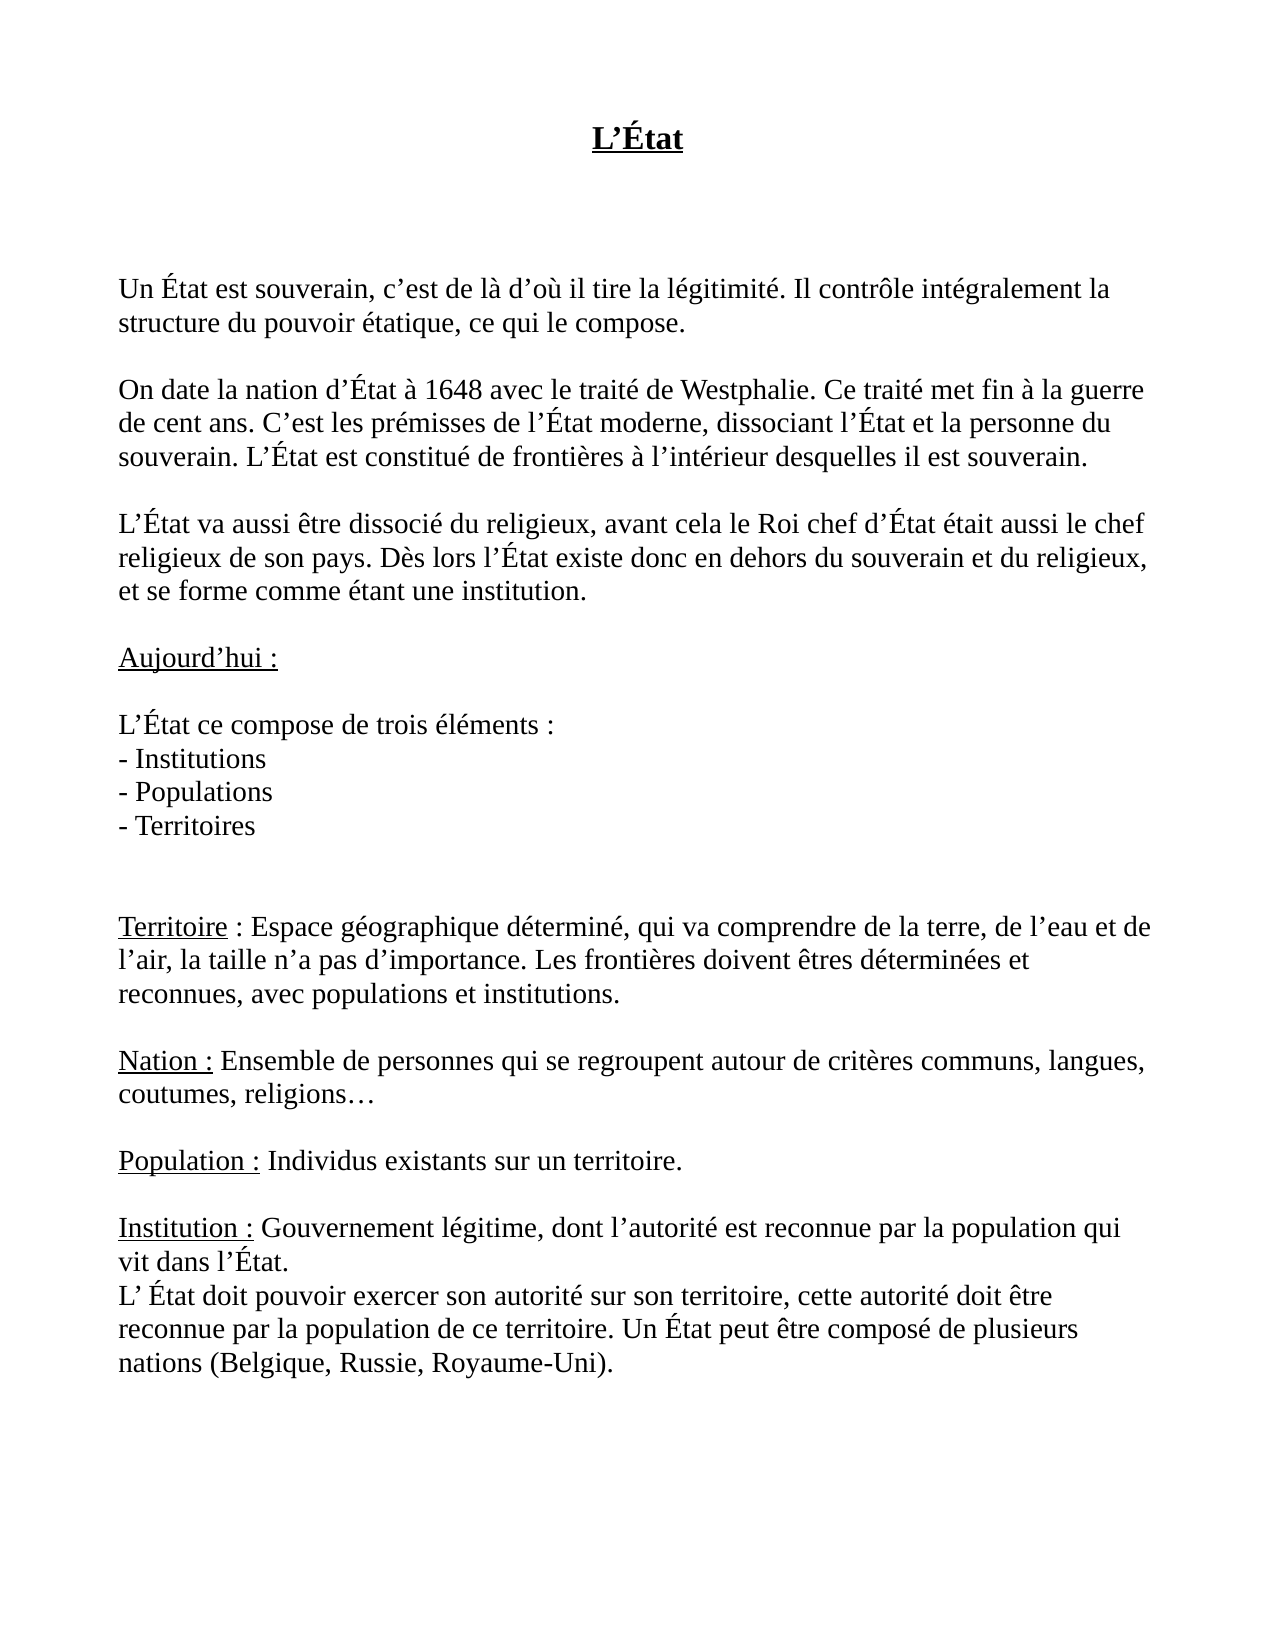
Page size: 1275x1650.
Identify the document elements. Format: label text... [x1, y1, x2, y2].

text - Territoires [118, 808, 1157, 842]
text On date la nation d’État à 1648 avec le traité de Westphalie. Ce traité met fin à la guerre de cent ans. C’est les prémisses de l’État moderne, dissociant l’État et la personne du souverain. L’État est constitué de frontières à l’intérieur desquelles il est souverain. [118, 372, 1157, 473]
text L’État [118, 118, 1157, 156]
text Population : Individus existants sur un territoire. [118, 1143, 1157, 1177]
text L’État va aussi être dissocié du religieux, avant cela le Roi chef d’État était aussi le chef religieux de son pays. Dès lors l’État existe donc en dehors du souverain et du religieux, et se forme comme étant une institution. [118, 506, 1157, 607]
text L’État ce compose de trois éléments : [118, 707, 1157, 741]
text - Populations [118, 774, 1157, 808]
text Aujourd’hui : [118, 640, 1157, 674]
text Nation : Ensemble de personnes qui se regroupent autour de critères communs, langues, coutumes, religions… [118, 1043, 1157, 1110]
text L’ État doit pouvoir exercer son autorité sur son territoire, cette autorité doit être reconnue par la population de ce territoire. Un État peut être composé de plusieurs nations (Belgique, Russie, Royaume-Uni). [118, 1278, 1157, 1378]
text Institution : Gouvernement légitime, dont l’autorité est reconnue par la population qui vit dans l’État. [118, 1211, 1157, 1278]
text Territoire : Espace géographique déterminé, qui va comprendre de la terre, de l’eau et de l’air, la taille n’a pas d’importance. Les frontières doivent êtres déterminées et reconnues, avec populations et institutions. [118, 909, 1157, 1009]
text - Institutions [118, 741, 1157, 774]
text Un État est souverain, c’est de là d’où il tire la légitimité. Il contrôle intégralement la structure du pouvoir étatique, ce qui le compose. [118, 271, 1157, 338]
